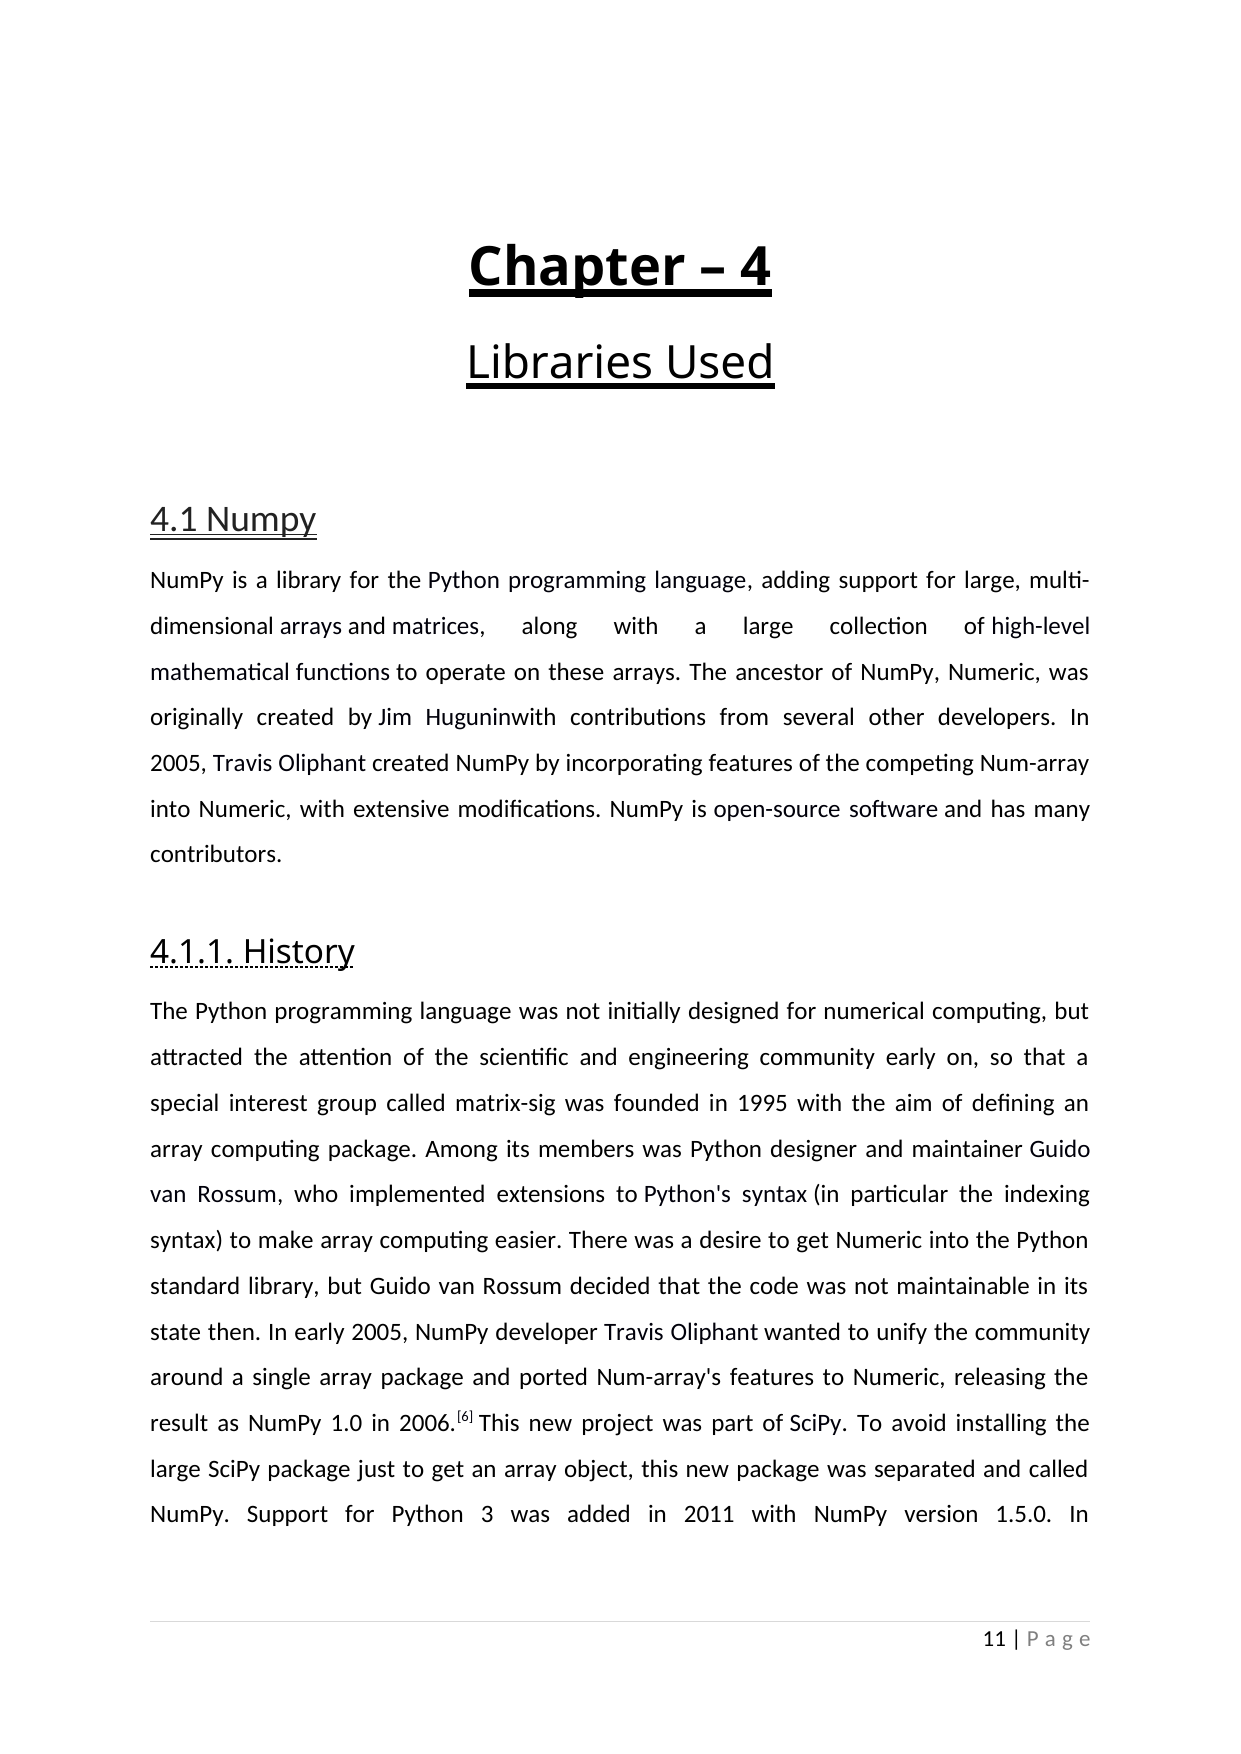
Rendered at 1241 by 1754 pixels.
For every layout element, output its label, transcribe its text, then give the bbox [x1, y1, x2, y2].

text NumPy is a library for the Python programming language, adding support for large, multi-dimensional arrays and matrices, along with a large collection of high-level mathematical functions to operate on these arrays. The ancestor of NumPy, Numeric, was originally created by Jim Huguninwith contributions from several other developers. In 2005, Travis Oliphant created NumPy by incorporating features of the competing Num-array into Numeric, with extensive modifications. NumPy is open-source software and has many contributors. [150, 564, 1090, 869]
text Libraries Used [150, 330, 1090, 392]
text Chapter – 4 [150, 227, 1090, 301]
text The Python programming language was not initially designed for numerical computing, but attracted the attention of the scientific and engineering community early on, so that a special interest group called matrix-sig was founded in 1995 with the aim of defining an array computing package. Among its members was Python designer and maintainer Guido van Rossum, who implemented extensions to Python's syntax (in particular the indexing syntax) to make array computing easier. There was a desire to get Numeric into the Python standard library, but Guido van Rossum decided that the code was not maintainable in its state then. In early 2005, NumPy developer Travis Oliphant wanted to unify the community around a single array package and ported Num-array's features to Numeric, releasing the result as NumPy 1.0 in 2006.[6] This new project was part of SciPy. To avoid installing the large SciPy package just to get an array object, this new package was separated and called NumPy. Support for Python 3 was added in 2011 with NumPy version 1.5.0. In [150, 996, 1090, 1529]
text 4.1 Numpy [150, 495, 1090, 541]
text 4.1.1. History [150, 927, 1090, 973]
